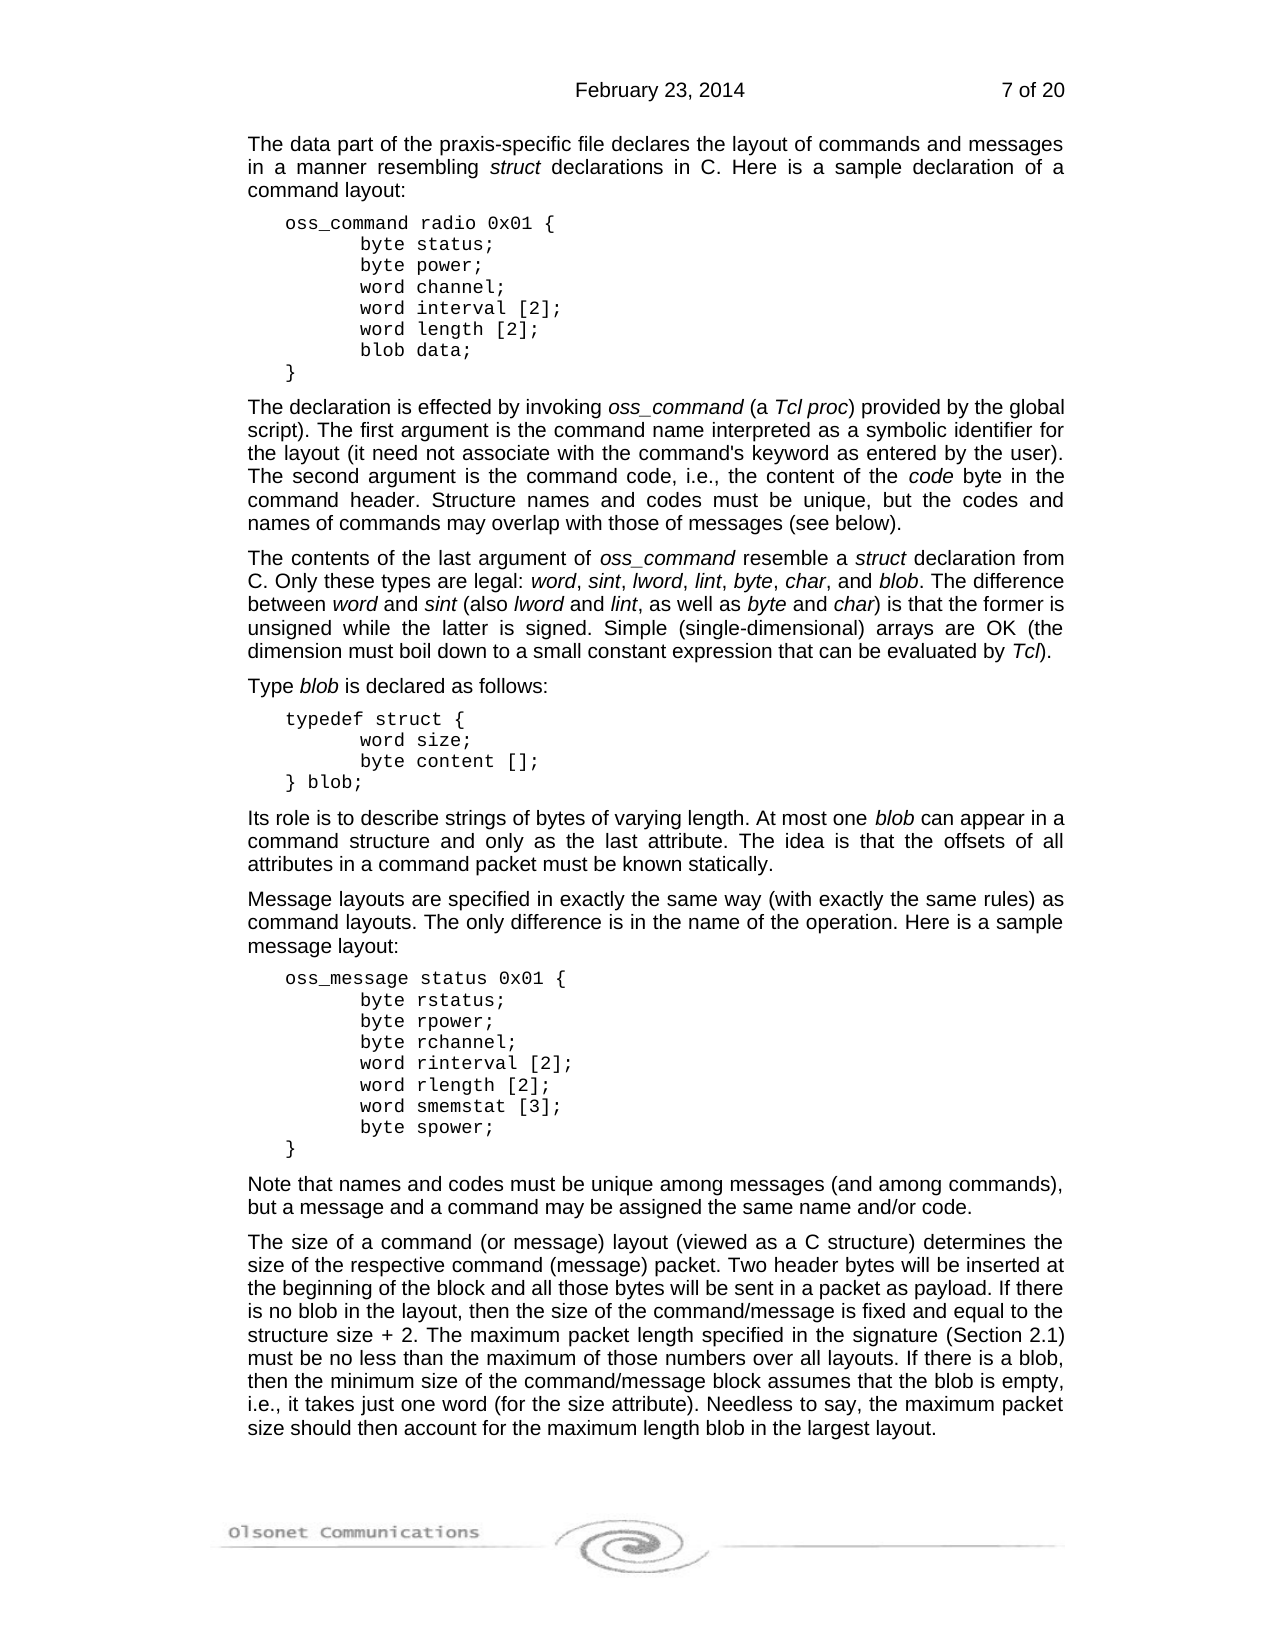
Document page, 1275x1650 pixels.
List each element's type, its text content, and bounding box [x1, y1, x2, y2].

text word smemstat [3]; [285, 1097, 1065, 1118]
text word interval [2]; [285, 299, 1065, 320]
text typedef struct { [285, 709, 1065, 731]
text } [285, 362, 1065, 384]
text Note that names and codes must be unique among messages (and among commands), but a message and a command may be assigned the same name and/or code. [247, 1172, 1065, 1219]
text word rlength [2]; [285, 1075, 1065, 1097]
text The declaration is effected by invoking oss_command (a Tcl proc) provided by the global script). The first argument is the command name interpreted as a symbolic identifier for the layout (it need not associate with the command's keyword as entered by the user). The second argument is the command code, i.e., the content of the code byte in the command header. Structure names and codes must be unique, but the codes and names of commands may overlap with those of messages (see below). [247, 395, 1065, 535]
text } [285, 1139, 1065, 1160]
text blob data; [285, 341, 1065, 362]
text } blob; [285, 773, 1065, 794]
text word rinterval [2]; [285, 1054, 1065, 1075]
text oss_command radio 0x01 { [285, 214, 1065, 235]
text Type blob is declared as follows: [247, 674, 1065, 698]
text byte power; [285, 256, 1065, 277]
text Message layouts are specified in exactly the same way (with exactly the same rules) as command layouts. The only difference is in the name of the operation. Here is a sample message layout: [247, 888, 1065, 957]
text oss_message status 0x01 { [285, 969, 1065, 990]
text byte spower; [285, 1118, 1065, 1139]
text byte content []; [285, 752, 1065, 773]
text Its role is to describe strings of bytes of varying length. At most one blob can appear in a command structure and only as the last attribute. The idea is that the offsets of all attributes in a command packet must be known statically. [247, 806, 1065, 876]
text word size; [285, 731, 1065, 752]
text byte status; [285, 235, 1065, 256]
text The size of a command (or message) layout (viewed as a C structure) determines the size of the respective command (message) packet. Two header bytes will be inserted at the beginning of the block and all those bytes will be sent in a packet as payload. If there is no blob in the layout, then the size of the command/message is fixed and equal to the structure size + 2. The maximum packet length specified in the signature (Section 2.1) must be no less than the maximum of those numbers over all layouts. If there is a blob, then the minimum size of the command/message block assumes that the blob is empty, i.e., it takes just one word (for the size attribute). Needless to say, the maximum packet size should then account for the maximum length blob in the largest layout. [247, 1230, 1065, 1439]
text word channel; [285, 277, 1065, 299]
text byte rpower; [285, 1012, 1065, 1033]
text The contents of the last argument of oss_command resemble a struct declaration from C. Only these types are legal: word, sint, lword, lint, byte, char, and blob. The difference between word and sint (also lword and lint, as well as byte and char) is that the former is unsigned while the latter is signed. Simple (single-dimensional) arrays are OK (the dimension must boil down to a small constant expression that can be evaluated by Tcl). [247, 547, 1065, 663]
picture [210, 1504, 1065, 1596]
text byte rstatus; [285, 990, 1065, 1012]
text The data part of the praxis-specific file declares the layout of commands and messages in a manner resembling struct declarations in C. Here is a sample declaration of a command layout: [247, 132, 1065, 202]
text word length [2]; [285, 320, 1065, 341]
text byte rchannel; [285, 1033, 1065, 1054]
